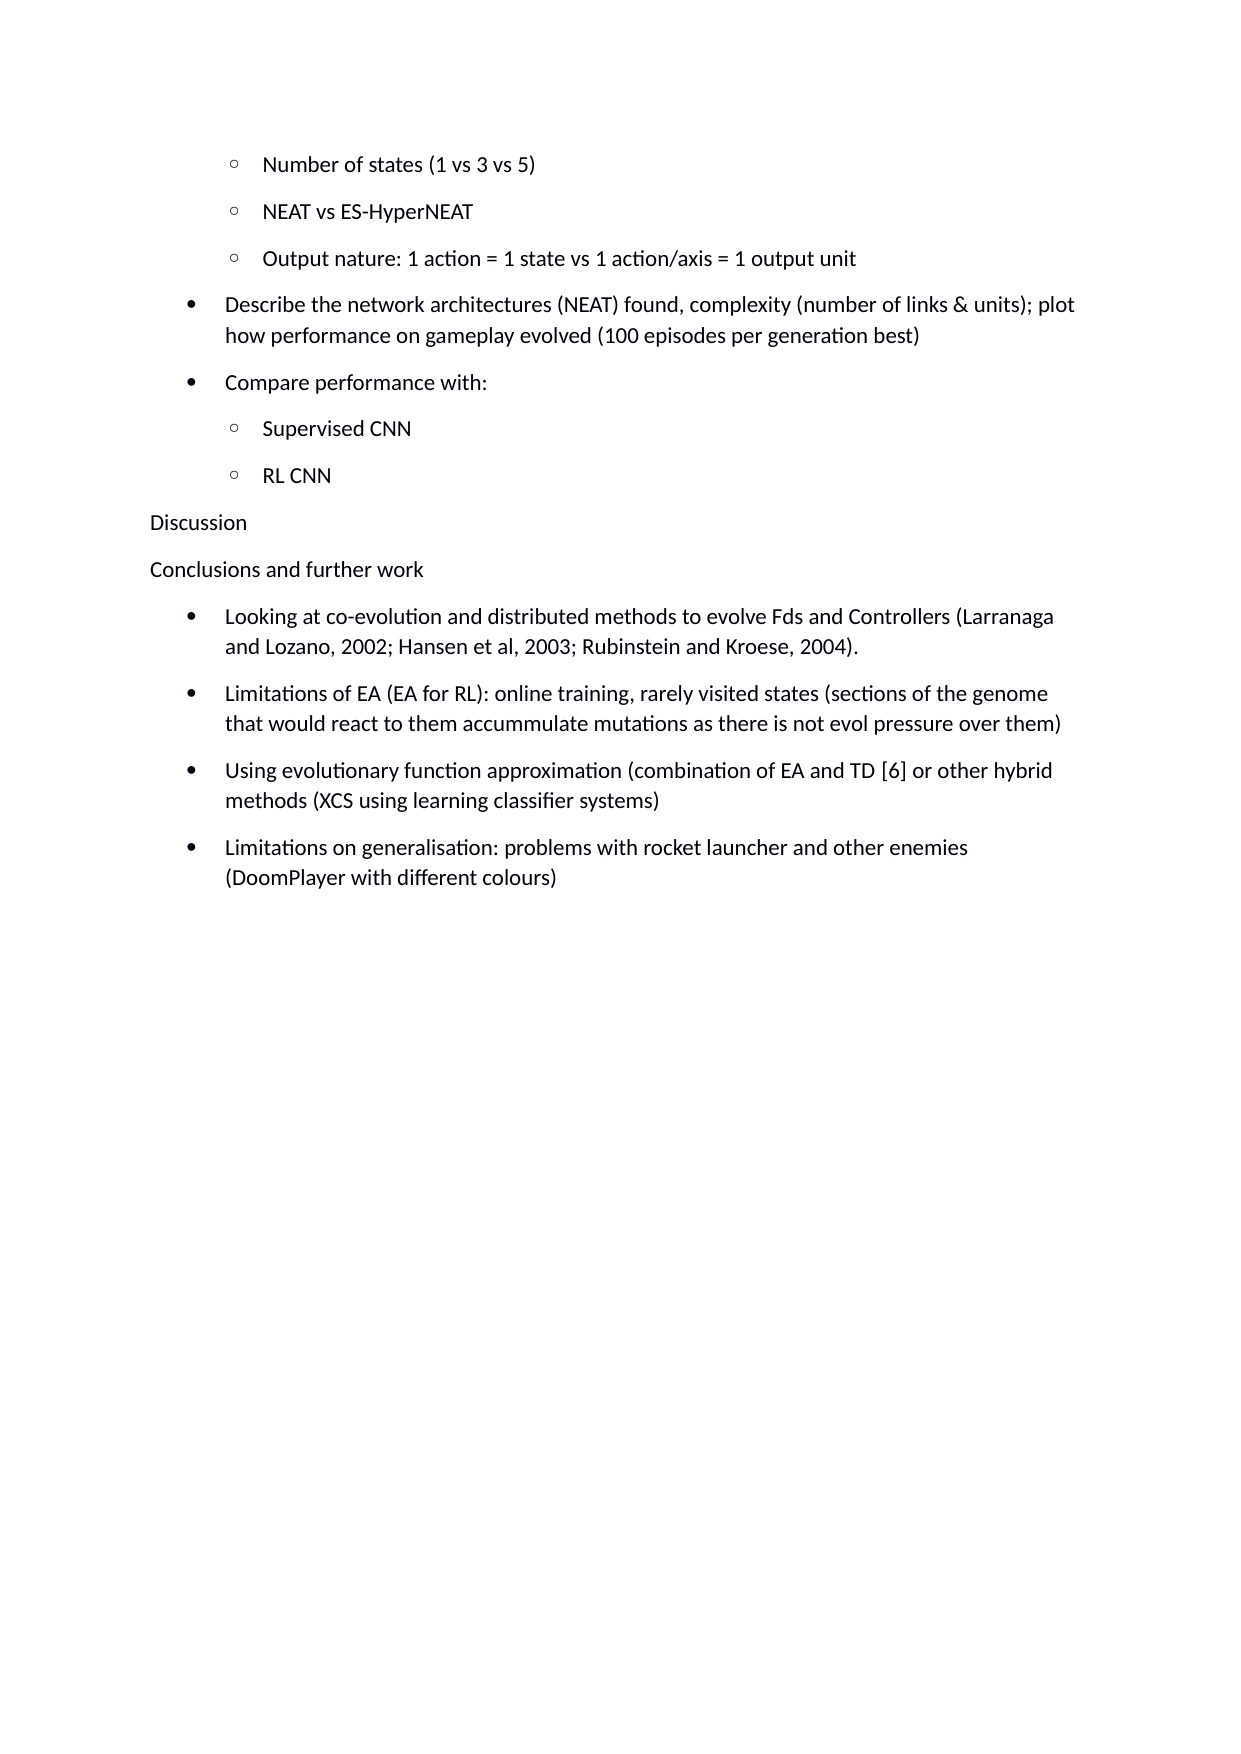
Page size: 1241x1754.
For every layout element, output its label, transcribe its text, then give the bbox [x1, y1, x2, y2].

text Discussion [150, 508, 1090, 536]
list Using evolutionary function approximation (combination of EA and TD [6]⁠ or other hybrid methods (XCS using learning classifier systems) [187, 756, 1090, 814]
text Conclusions and further work [150, 555, 1090, 583]
list NEAT vs ES-HyperNEAT [225, 197, 1090, 225]
list Compare performance with: [187, 368, 1090, 396]
list RL CNN [225, 461, 1090, 489]
list Output nature: 1 action = 1 state vs 1 action/axis = 1 output unit [225, 244, 1090, 272]
list Looking at co-evolution and distributed methods to evolve Fds and Controllers (Larranaga and Lozano, 2002; Hansen et al, 2003; Rubinstein and Kroese, 2004). [187, 602, 1090, 660]
list Limitations on generalisation: problems with rocket launcher and other enemies (DoomPlayer with different colours) [187, 833, 1090, 892]
list Limitations of EA (EA for RL): online training, rarely visited states (sections of the genome that would react to them accummulate mutations as there is not evol pressure over them) [187, 679, 1090, 737]
list Supervised CNN [225, 414, 1090, 443]
list Describe the network architectures (NEAT) found, complexity (number of links & units); plot how performance on gameplay evolved (100 episodes per generation best) [187, 291, 1090, 349]
list Number of states (1 vs 3 vs 5) [225, 150, 1090, 178]
